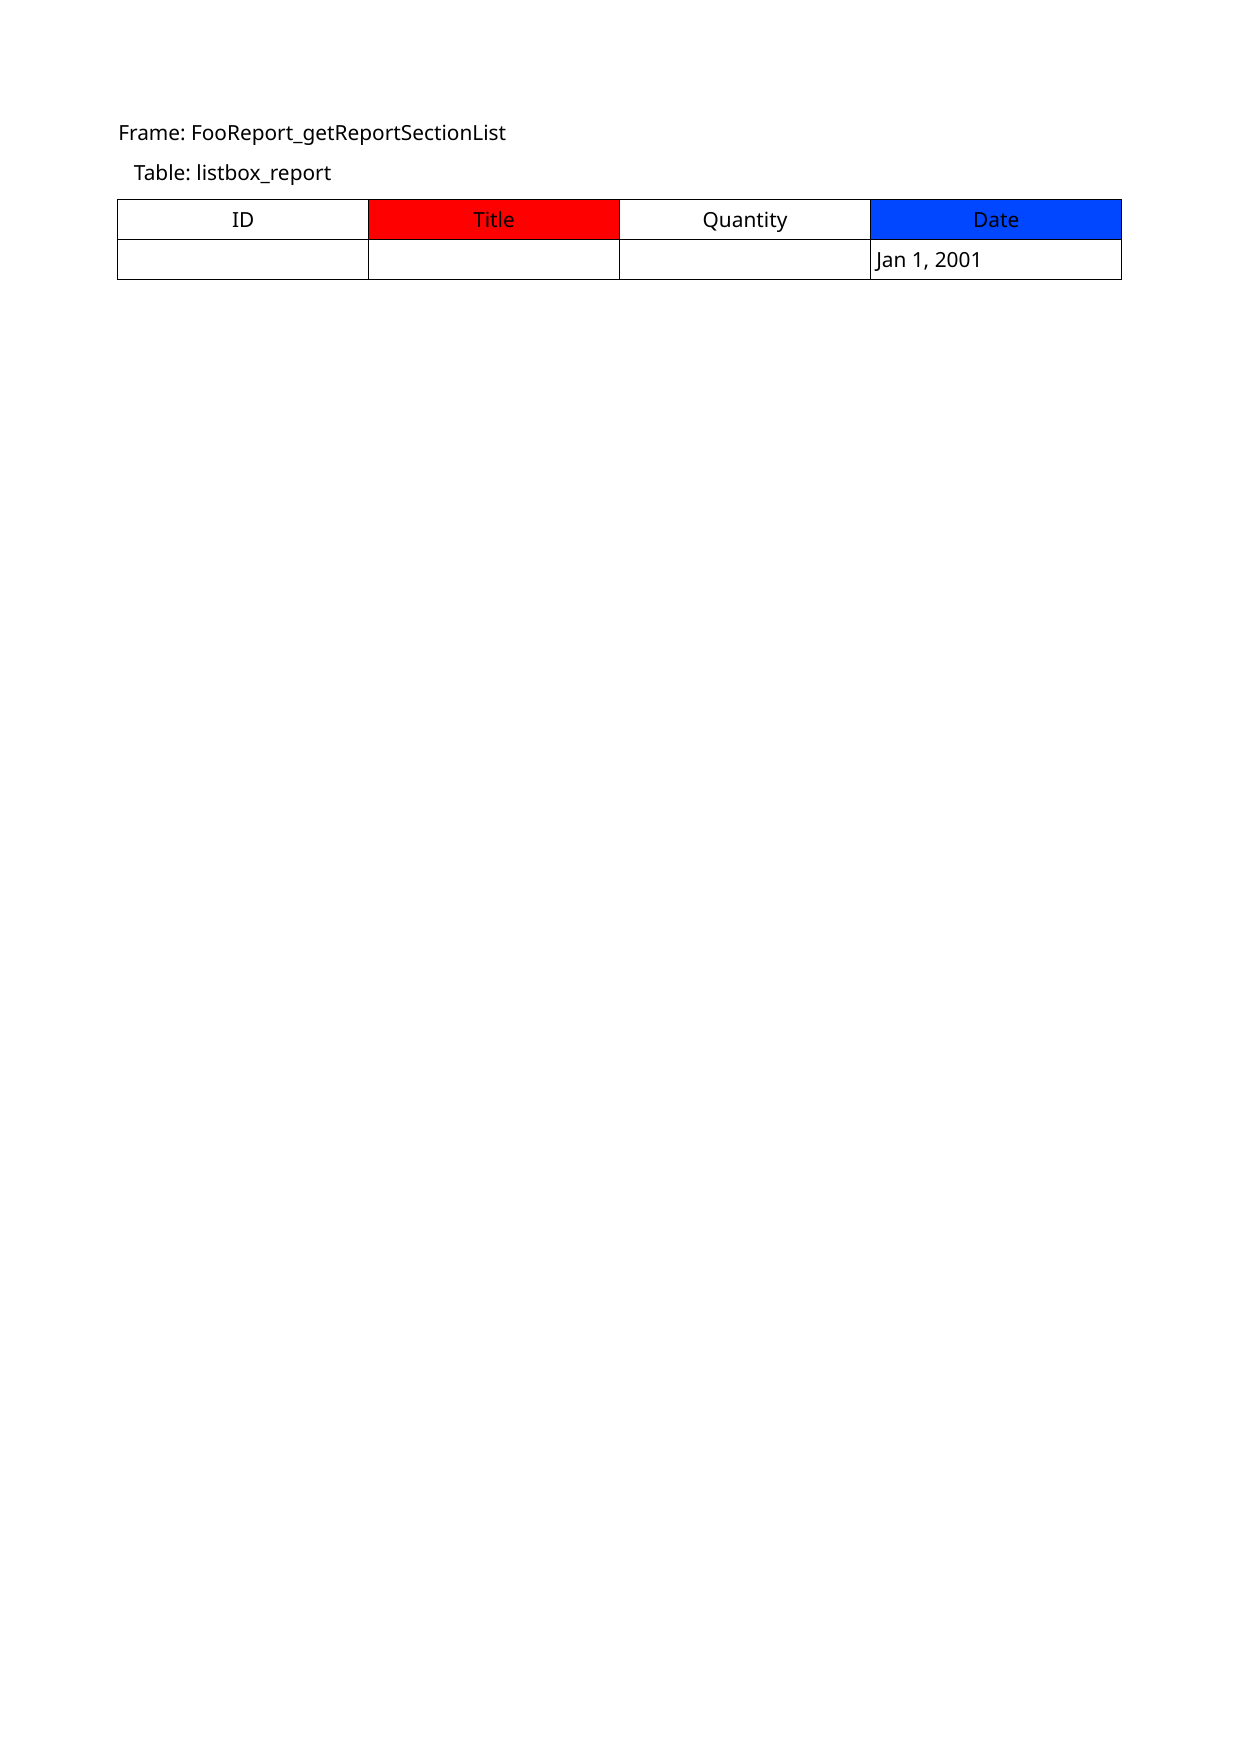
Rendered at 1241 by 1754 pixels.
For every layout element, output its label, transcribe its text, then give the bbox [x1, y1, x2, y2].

text Frame: FooReport_getReportSectionList [118, 118, 1122, 147]
table_header Quantity [620, 200, 870, 239]
table_header Date [871, 200, 1121, 239]
table_cell [118, 240, 368, 279]
table_cell Jan 1, 2001 [871, 240, 1121, 279]
table_header ID [118, 200, 368, 239]
table_cell [620, 240, 870, 279]
text Table: listbox_report [117, 158, 1121, 187]
table_header Title [369, 200, 619, 239]
table_cell [369, 240, 619, 279]
